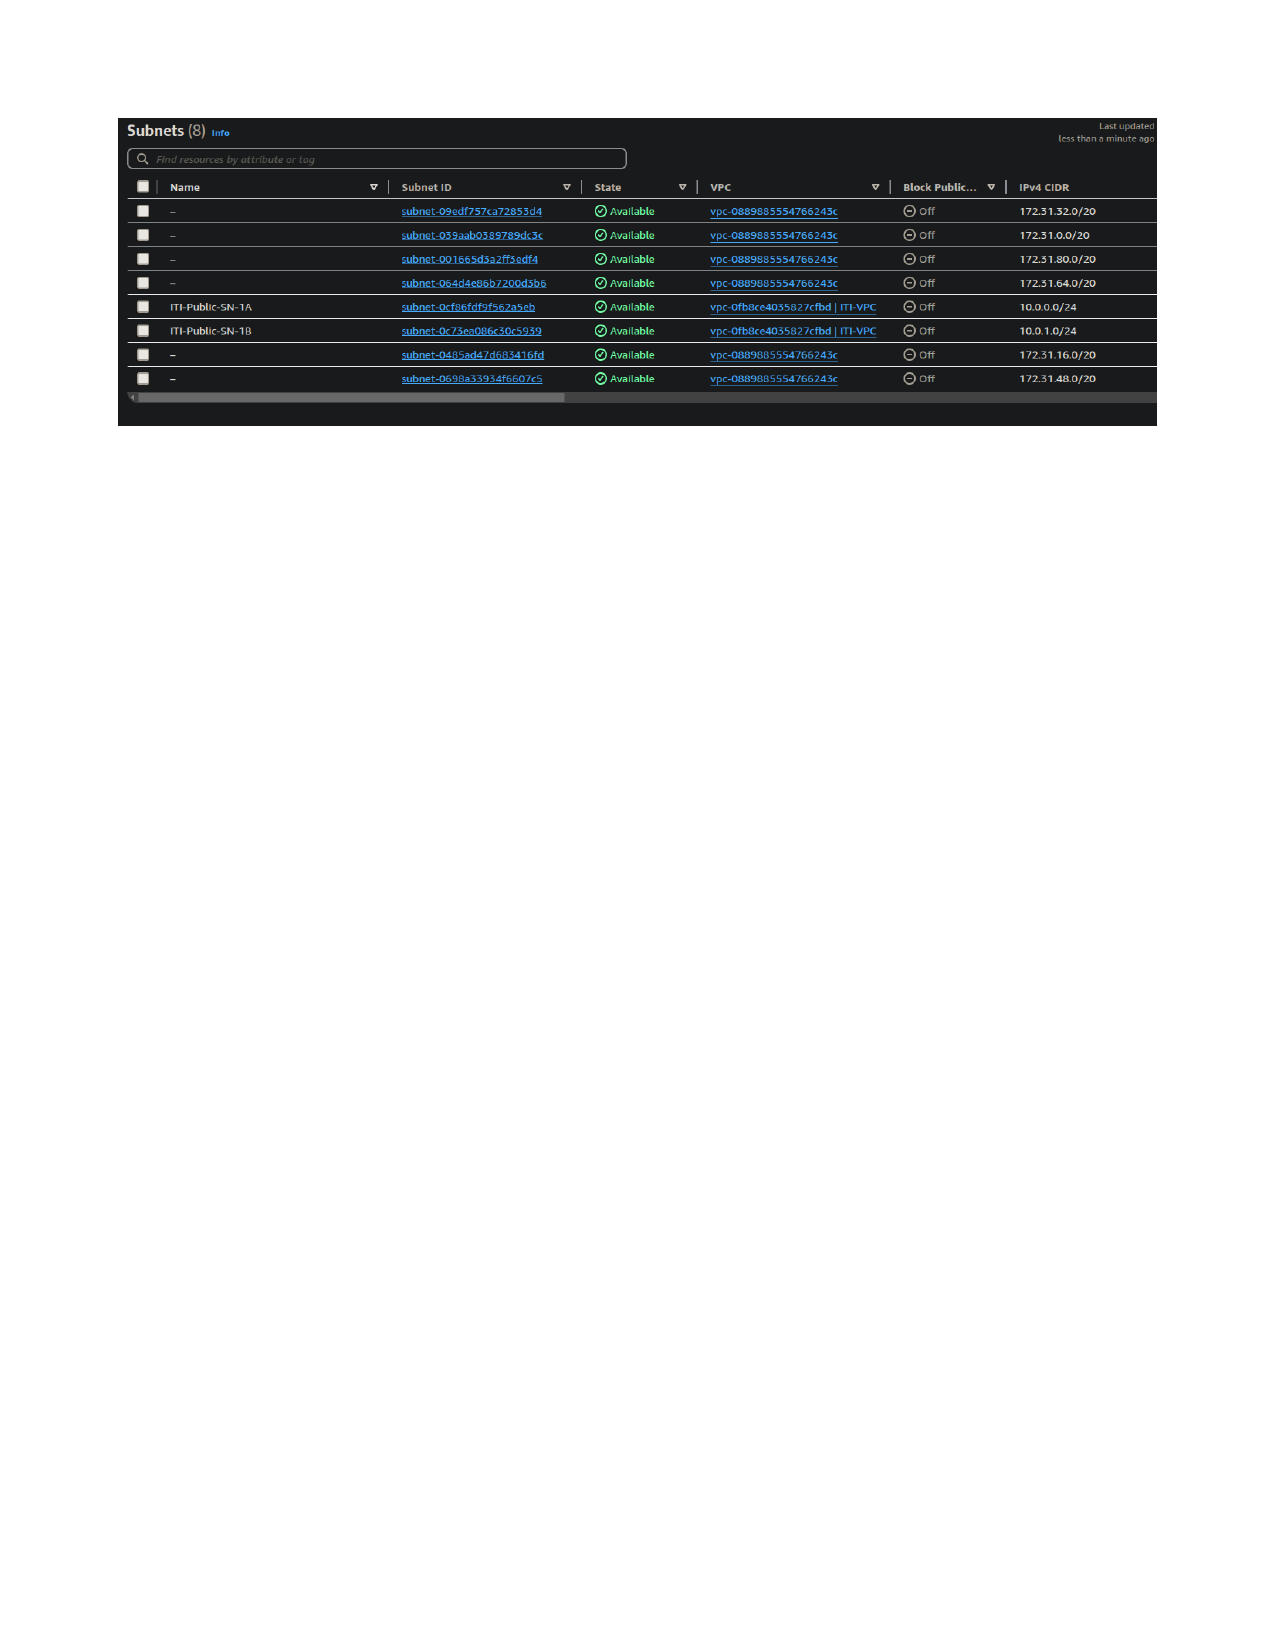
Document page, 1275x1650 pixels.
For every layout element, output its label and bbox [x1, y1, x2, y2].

picture [118, 118, 1157, 426]
